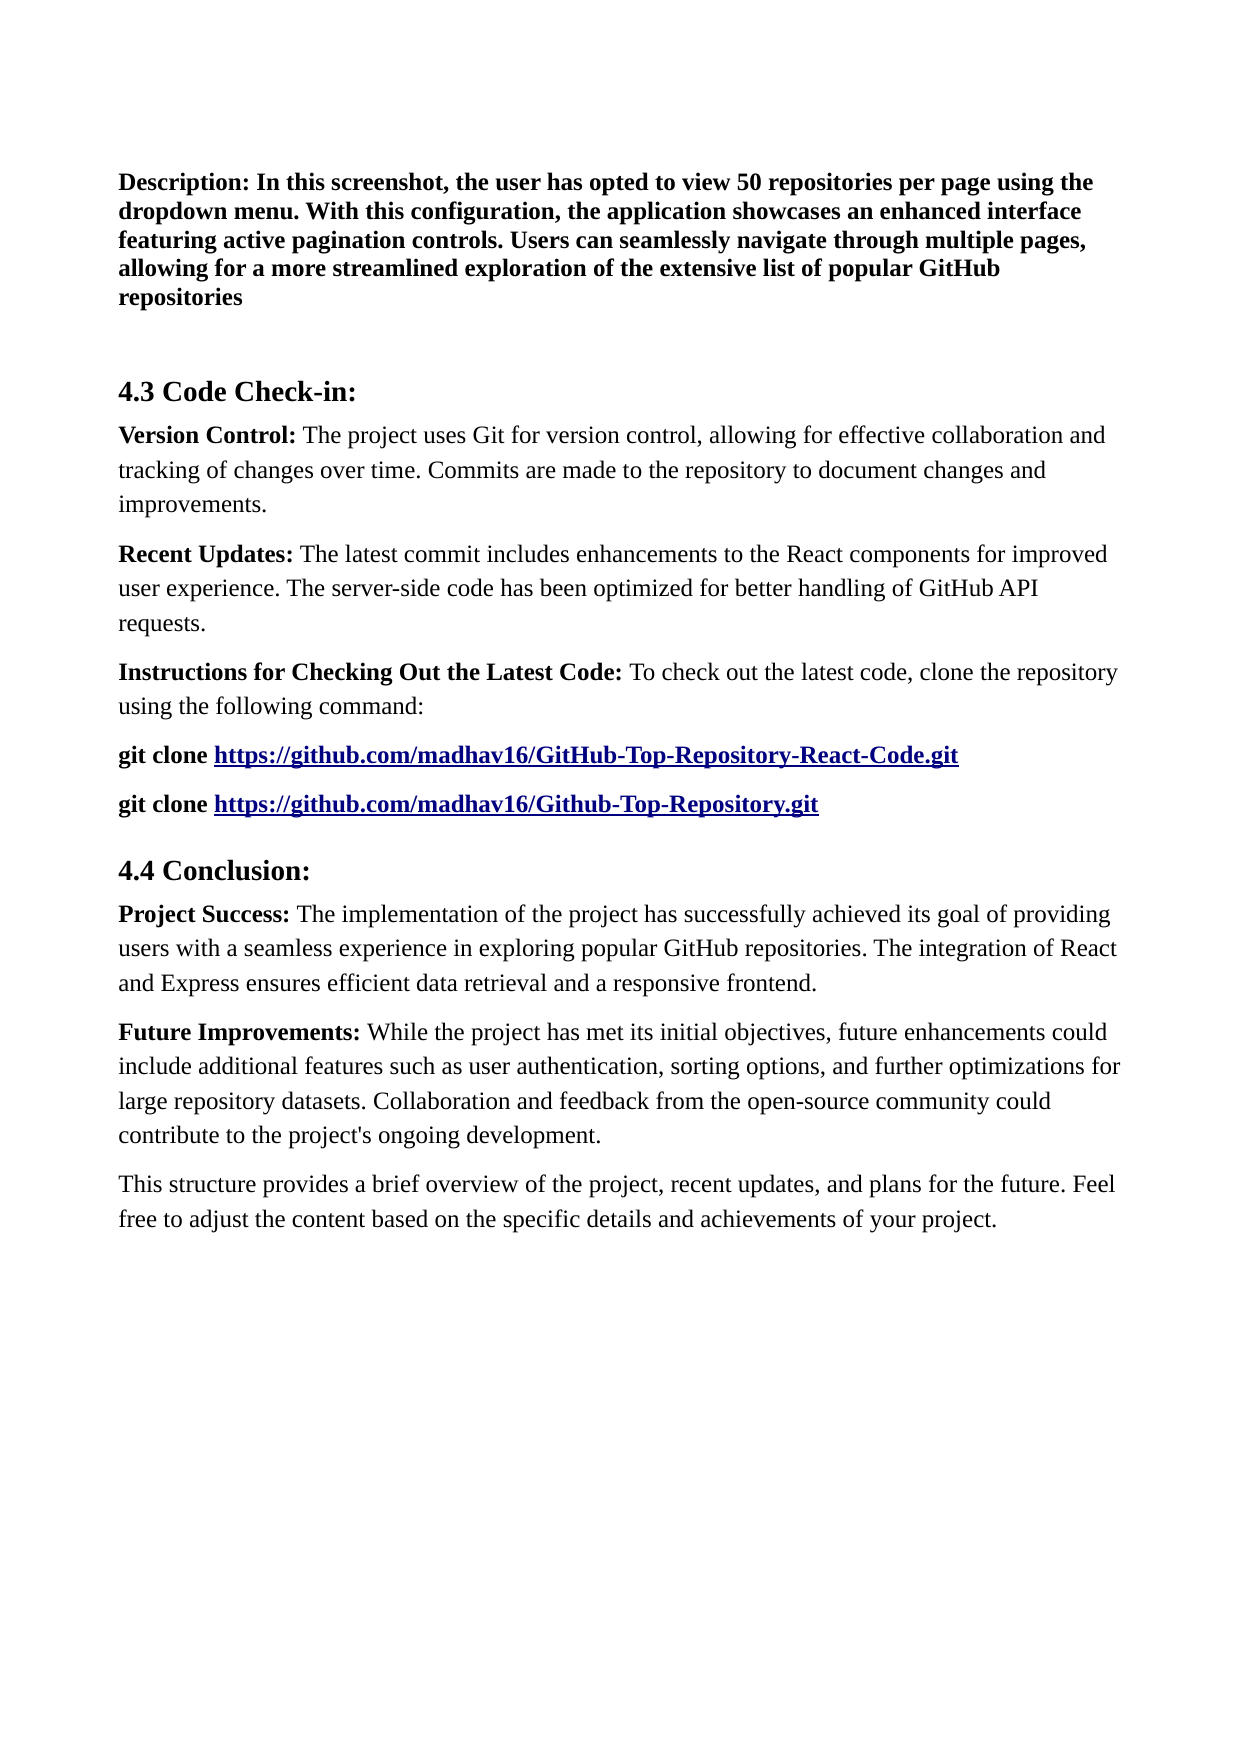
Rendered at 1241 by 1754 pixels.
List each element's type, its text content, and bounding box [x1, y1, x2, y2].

subtitle 4.3 Code Check-in: [118, 374, 1122, 408]
text Future Improvements: While the project has met its initial objectives, future enhancements could include additional features such as user authentication, sorting options, and further optimizations for large repository datasets. Collaboration and feedback from the open-source community could contribute to the project's ongoing development. [118, 1017, 1122, 1149]
text This structure provides a brief overview of the project, recent updates, and plans for the future. Feel free to adjust the content based on the specific details and achievements of your project. [118, 1169, 1122, 1233]
text git clone https://github.com/madhav16/Github-Top-Repository.git [118, 789, 1122, 818]
subtitle 4.4 Conclusion: [118, 853, 1122, 886]
text Recent Updates: The latest commit includes enhancements to the React components for improved user experience. The server-side code has been optimized for better handling of GitHub API requests. [118, 539, 1122, 636]
text Version Control: The project uses Git for version control, allowing for effective collaboration and tracking of changes over time. Commits are made to the repository to document changes and improvements. [118, 421, 1122, 518]
text git clone https://github.com/madhav16/GitHub-Top-Repository-React-Code.git [118, 740, 1122, 769]
text Description: In this screenshot, the user has opted to view 50 repositories per page using the dropdown menu. With this configuration, the application showcases an enhanced interface featuring active pagination controls. Users can seamlessly navigate through multiple pages, allowing for a more streamlined exploration of the extensive list of popular GitHub repositories [118, 167, 1122, 311]
text Instructions for Checking Out the Latest Code: To check out the latest code, clone the repository using the following command: [118, 657, 1122, 720]
text Project Success: The implementation of the project has successfully achieved its goal of providing users with a seamless experience in exploring popular GitHub repositories. The integration of React and Express ensures efficient data retrieval and a responsive frontend. [118, 899, 1122, 997]
